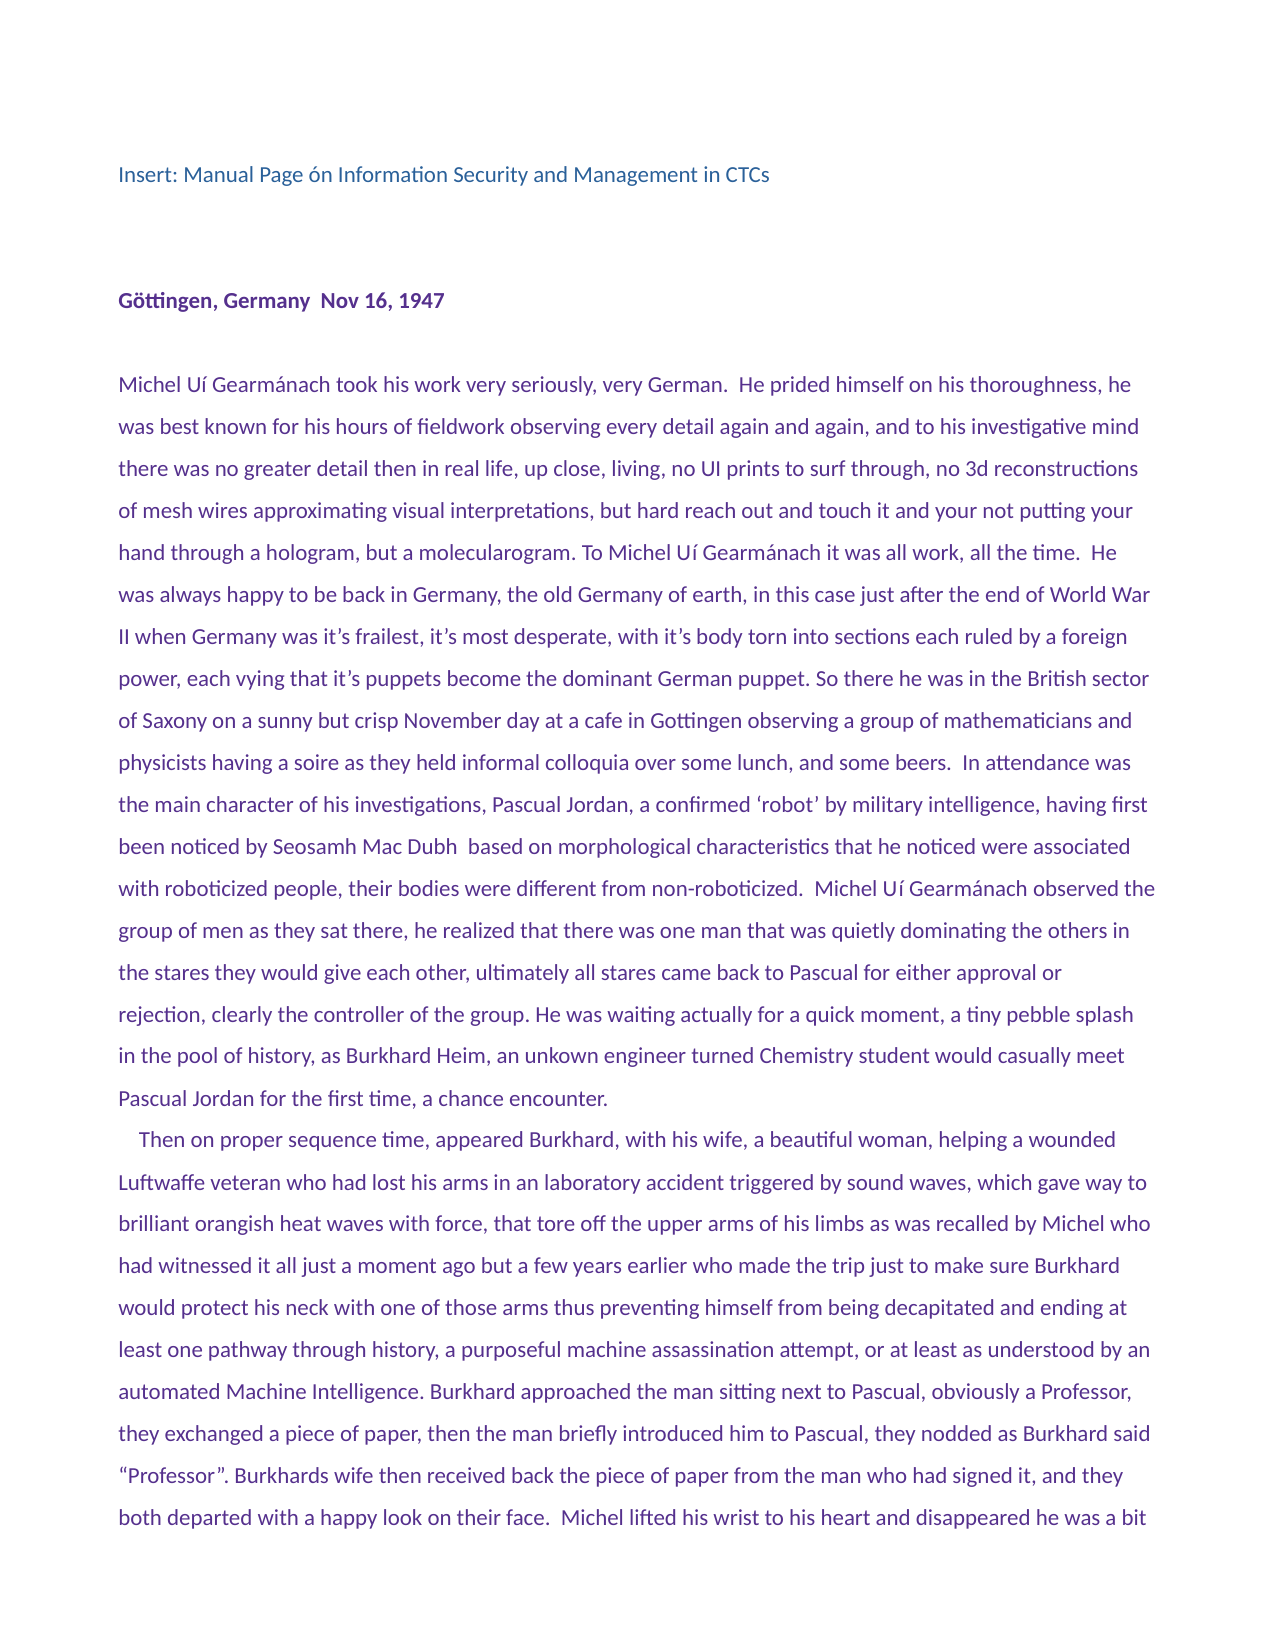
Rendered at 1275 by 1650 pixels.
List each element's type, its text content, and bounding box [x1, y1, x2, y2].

text Then on proper sequence time, appeared Burkhard, with his wife, a beautiful woman, helping a wounded Luftwaffe veteran who had lost his arms in an laboratory accident triggered by sound waves, which gave way to brilliant orangish heat waves with force, that tore off the upper arms of his limbs as was recalled by Michel who had witnessed it all just a moment ago but a few years earlier who made the trip just to make sure Burkhard would protect his neck with one of those arms thus preventing himself from being decapitated and ending at least one pathway through history, a purposeful machine assassination attempt, or at least as understood by an automated Machine Intelligence. Burkhard approached the man sitting next to Pascual, obviously a Professor, they exchanged a piece of paper, then the man briefly introduced him to Pascual, they nodded as Burkhard said “Professor”. Burkhards wife then received back the piece of paper from the man who had signed it, and they both departed with a happy look on their face. Michel lifted his wrist to his heart and disappeared he was a bit [118, 1126, 1157, 1531]
text Michel Uí Gearmánach took his work very seriously, very German. He prided himself on his thoroughness, he was best known for his hours of fieldwork observing every detail again and again, and to his investigative mind there was no greater detail then in real life, up close, living, no UI prints to surf through, no 3d reconstructions of mesh wires approximating visual interpretations, but hard reach out and touch it and your not putting your hand through a hologram, but a molecularogram. To Michel Uí Gearmánach it was all work, all the time. He was always happy to be back in Germany, the old Germany of earth, in this case just after the end of World War II when Germany was it’s frailest, it’s most desperate, with it’s body torn into sections each ruled by a foreign power, each vying that it’s puppets become the dominant German puppet. So there he was in the British sector of Saxony on a sunny but crisp November day at a cafe in Gottingen observing a group of mathematicians and physicists having a soire as they held informal colloquia over some lunch, and some beers. In attendance was the main character of his investigations, Pascual Jordan, a confirmed ‘robot’ by military intelligence, having first been noticed by Seosamh Mac Dubh based on morphological characteristics that he noticed were associated with roboticized people, their bodies were different from non-roboticized. Michel Uí Gearmánach observed the group of men as they sat there, he realized that there was one man that was quietly dominating the others in the stares they would give each other, ultimately all stares came back to Pascual for either approval or rejection, clearly the controller of the group. He was waiting actually for a quick moment, a tiny pebble splash in the pool of history, as Burkhard Heim, an unkown engineer turned Chemistry student would casually meet Pascual Jordan for the first time, a chance encounter. [118, 370, 1157, 1112]
text Insert: Manual Page ón Information Security and Management in CTCs [118, 118, 1157, 230]
text Göttingen, Germany Nov 16, 1947 [118, 286, 1157, 314]
